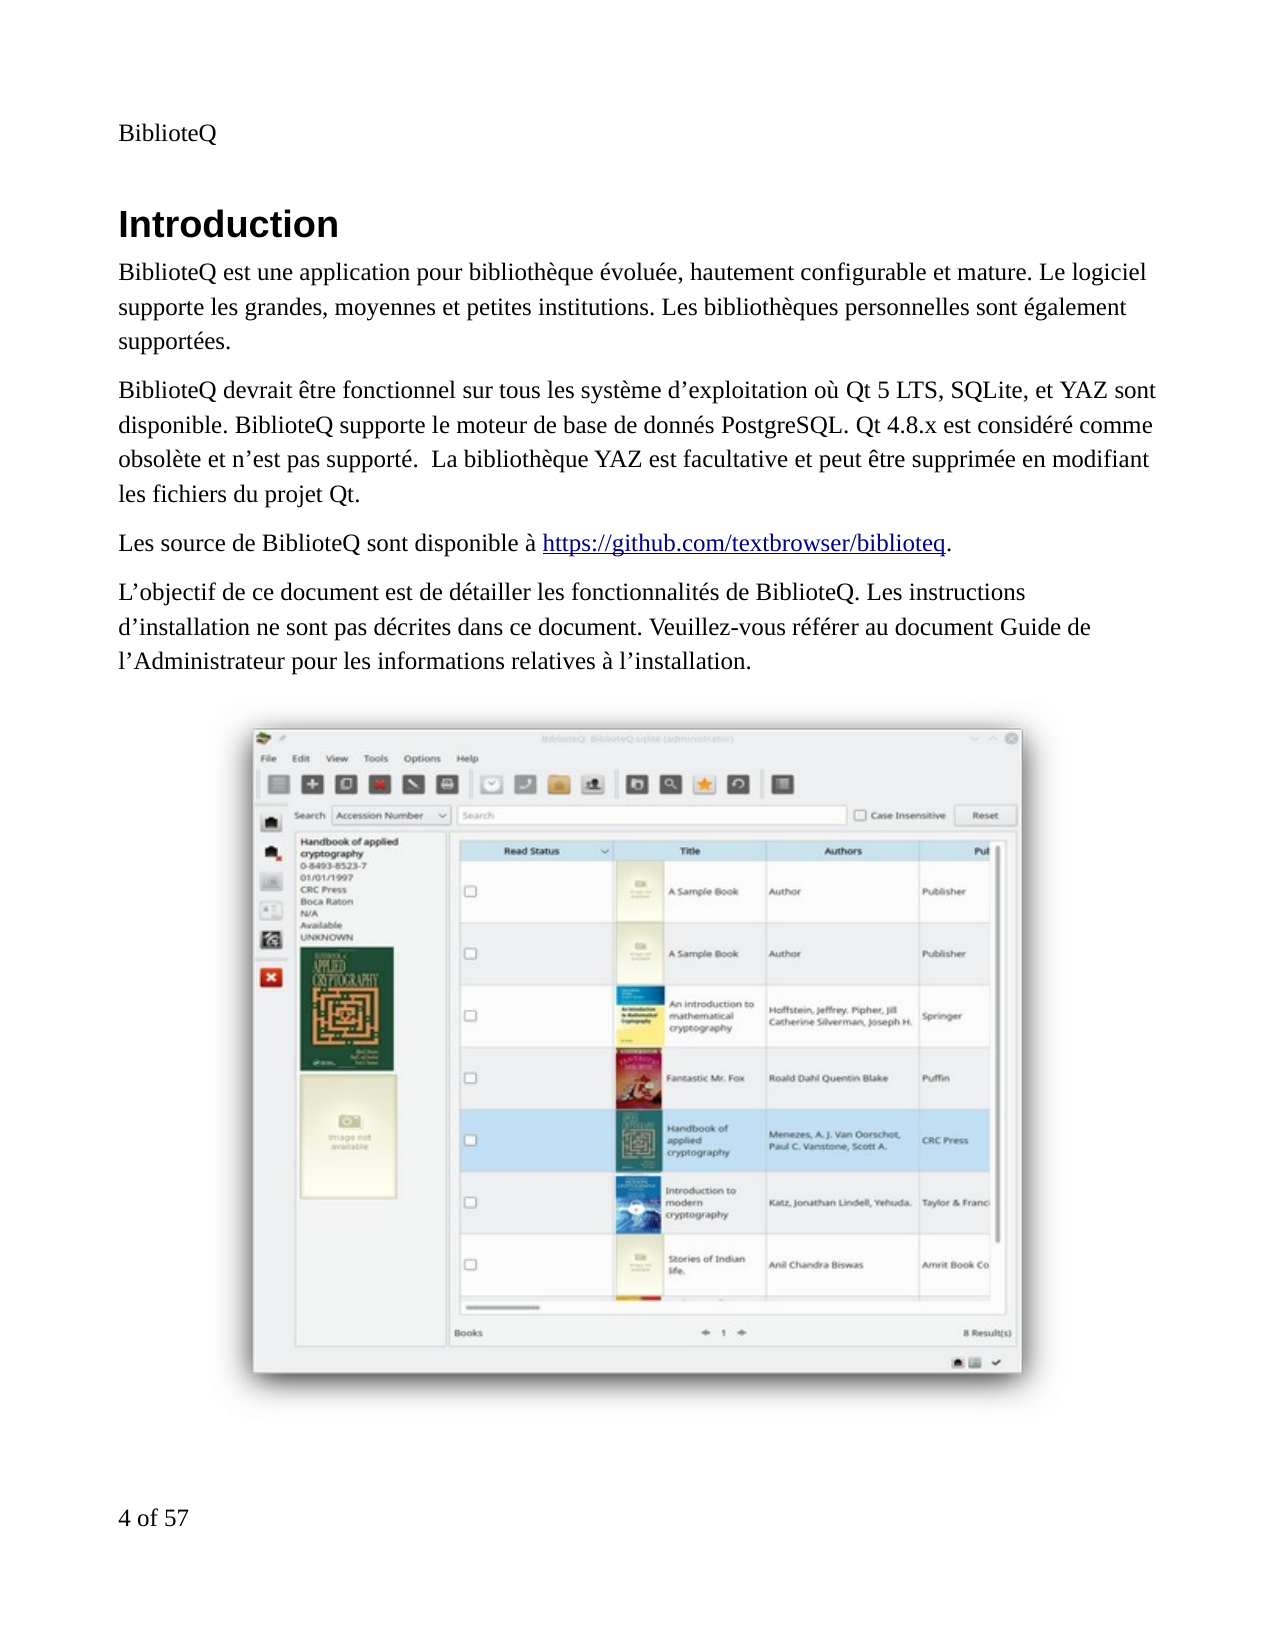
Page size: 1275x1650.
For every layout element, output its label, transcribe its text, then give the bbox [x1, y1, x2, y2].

text BiblioteQ devrait être fonctionnel sur tous les système d’exploitation où Qt 5 LTS, SQLite, et YAZ sont disponible. BiblioteQ supporte le moteur de base de donnés PostgreSQL. Qt 4.8.x est considéré comme obsolète et n’est pas supporté. La bibliothèque YAZ est facultative et peut être supprimée en modifiant les fichiers du projet Qt. [118, 376, 1157, 508]
text Les source de BiblioteQ sont disponible à https://github.com/textbrowser/biblioteq. [118, 528, 1157, 557]
text BiblioteQ est une application pour bibliothèque évoluée, hautement configurable et mature. Le logiciel supporte les grandes, moyennes et petites institutions. Les bibliothèques personnelles sont également supportées. [118, 257, 1157, 355]
picture [203, 694, 1072, 1424]
text L’objectif de ce document est de détailler les fonctionnalités de BiblioteQ. Les instructions d’installation ne sont pas décrites dans ce document. Veuillez-vous référer au document Guide de l’Administrateur pour les informations relatives à l’installation. [118, 577, 1157, 675]
subtitle Introduction [118, 201, 1157, 245]
